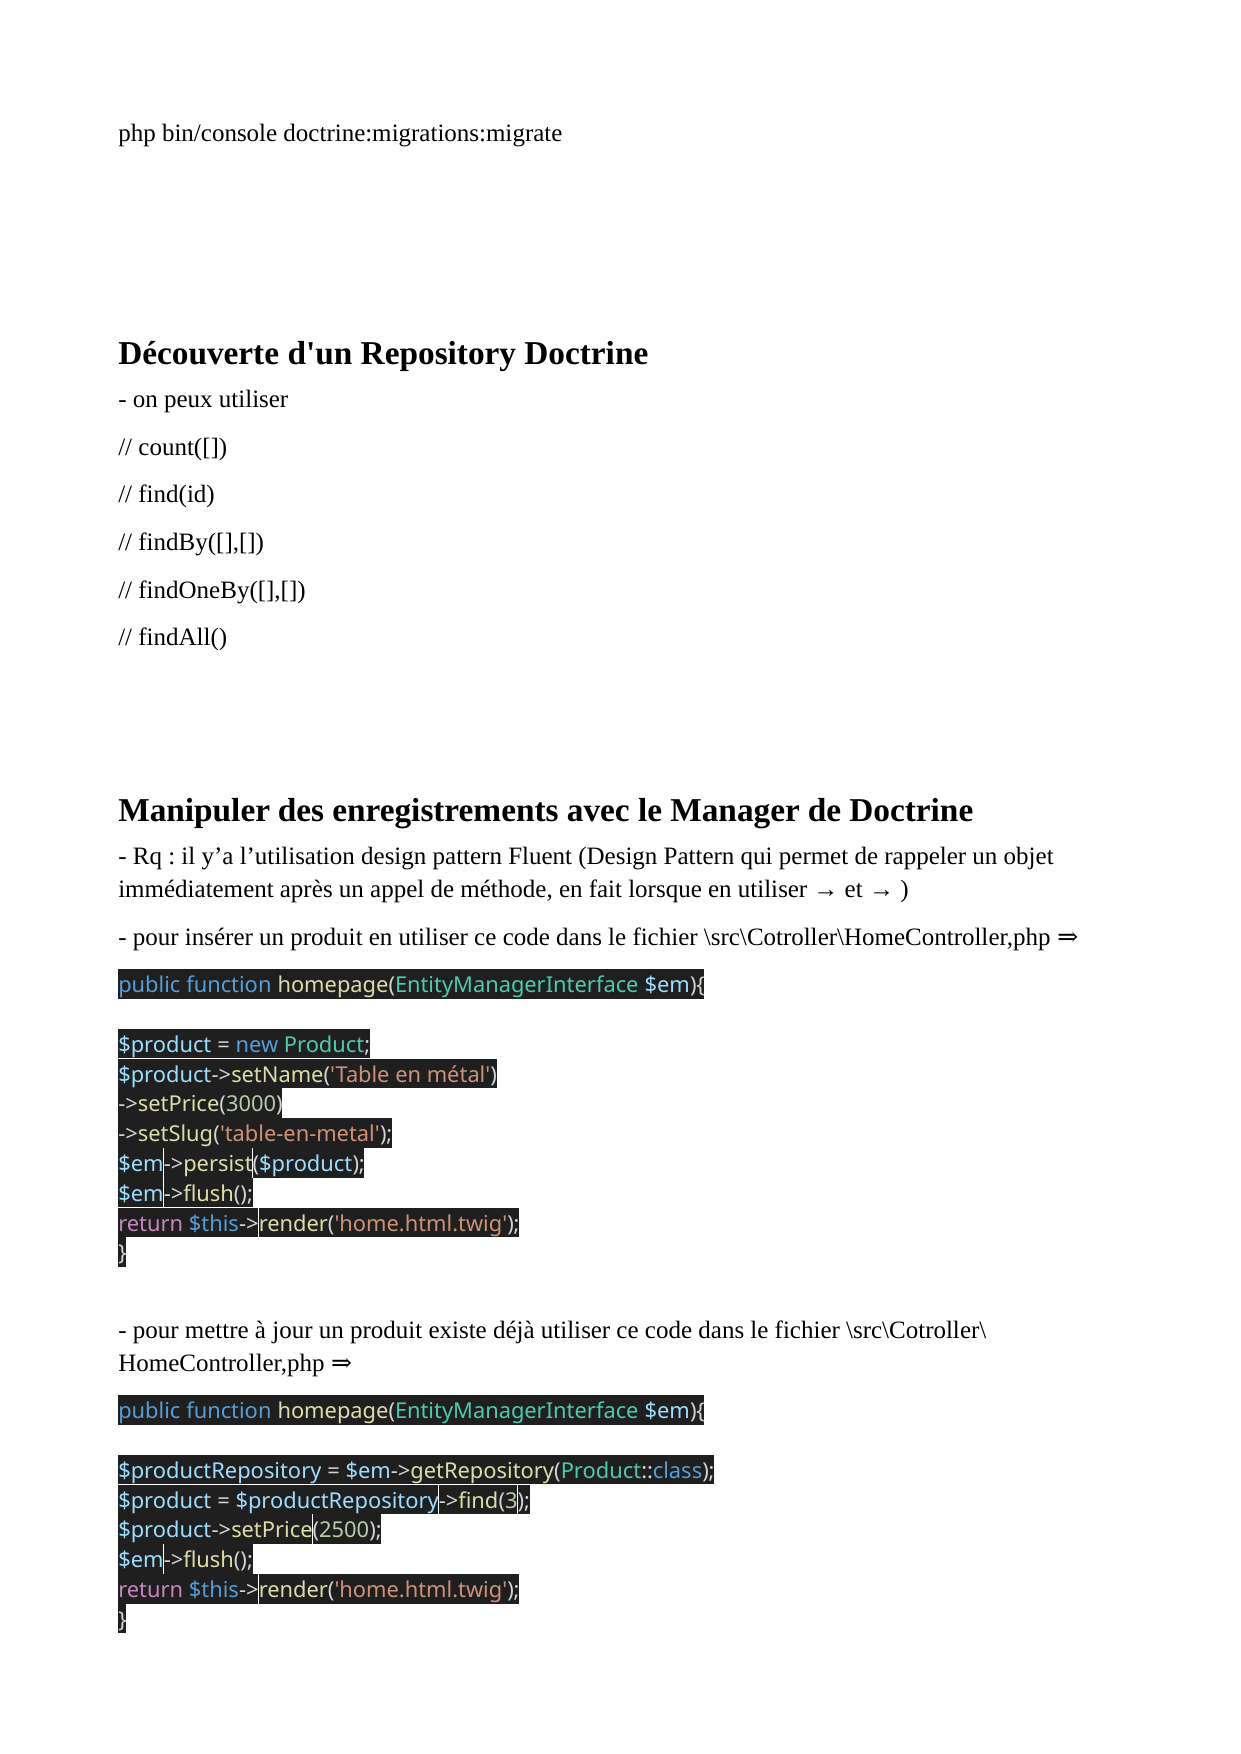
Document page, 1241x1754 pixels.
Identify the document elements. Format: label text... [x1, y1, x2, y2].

text // findBy([],[]) [118, 527, 1122, 556]
text // find(id) [118, 479, 1122, 508]
text $product->setName('Table en métal') [118, 1058, 1122, 1088]
text $em->persist($product); [118, 1148, 1122, 1178]
text return $this->render('home.html.twig'); [118, 1574, 1122, 1604]
text } [118, 1604, 1122, 1633]
text public function homepage(EntityManagerInterface $em){ [118, 1395, 1122, 1425]
text $product = new Product; [118, 1029, 1122, 1058]
text - pour mettre à jour un produit existe déjà utiliser ce code dans le fichier \src\Cotroller\HomeController,php ⇒ [118, 1315, 1122, 1376]
text return $this->render('home.html.twig'); [118, 1207, 1122, 1237]
text $em->flush(); [118, 1544, 1122, 1574]
text ->setSlug('table-en-metal'); [118, 1118, 1122, 1148]
text // findAll() [118, 622, 1122, 651]
text $product = $productRepository->find(3); [118, 1484, 1122, 1514]
text php bin/console doctrine:migrations:migrate [118, 118, 1122, 147]
text - pour insérer un produit en utiliser ce code dans le fichier \src\Cotroller\HomeController,php ⇒ [118, 922, 1122, 950]
text $productRepository = $em->getRepository(Product::class); [118, 1455, 1122, 1484]
text // count([]) [118, 432, 1122, 461]
text ->setPrice(3000) [118, 1088, 1122, 1118]
text - on peux utiliser [118, 384, 1122, 413]
text // findOneBy([],[]) [118, 575, 1122, 603]
text } [118, 1237, 1122, 1267]
text public function homepage(EntityManagerInterface $em){ [118, 969, 1122, 999]
text - Rq : il y’a l’utilisation design pattern Fluent (Design Pattern qui permet de rappeler un objet immédiatement après un appel de méthode, en fait lorsque en utiliser → et → ) [118, 841, 1122, 903]
text $em->flush(); [118, 1178, 1122, 1207]
subtitle Manipuler des enregistrements avec le Manager de Doctrine [118, 790, 1122, 828]
text $product->setPrice(2500); [118, 1514, 1122, 1544]
subtitle Découverte d'un Repository Doctrine [118, 333, 1122, 372]
